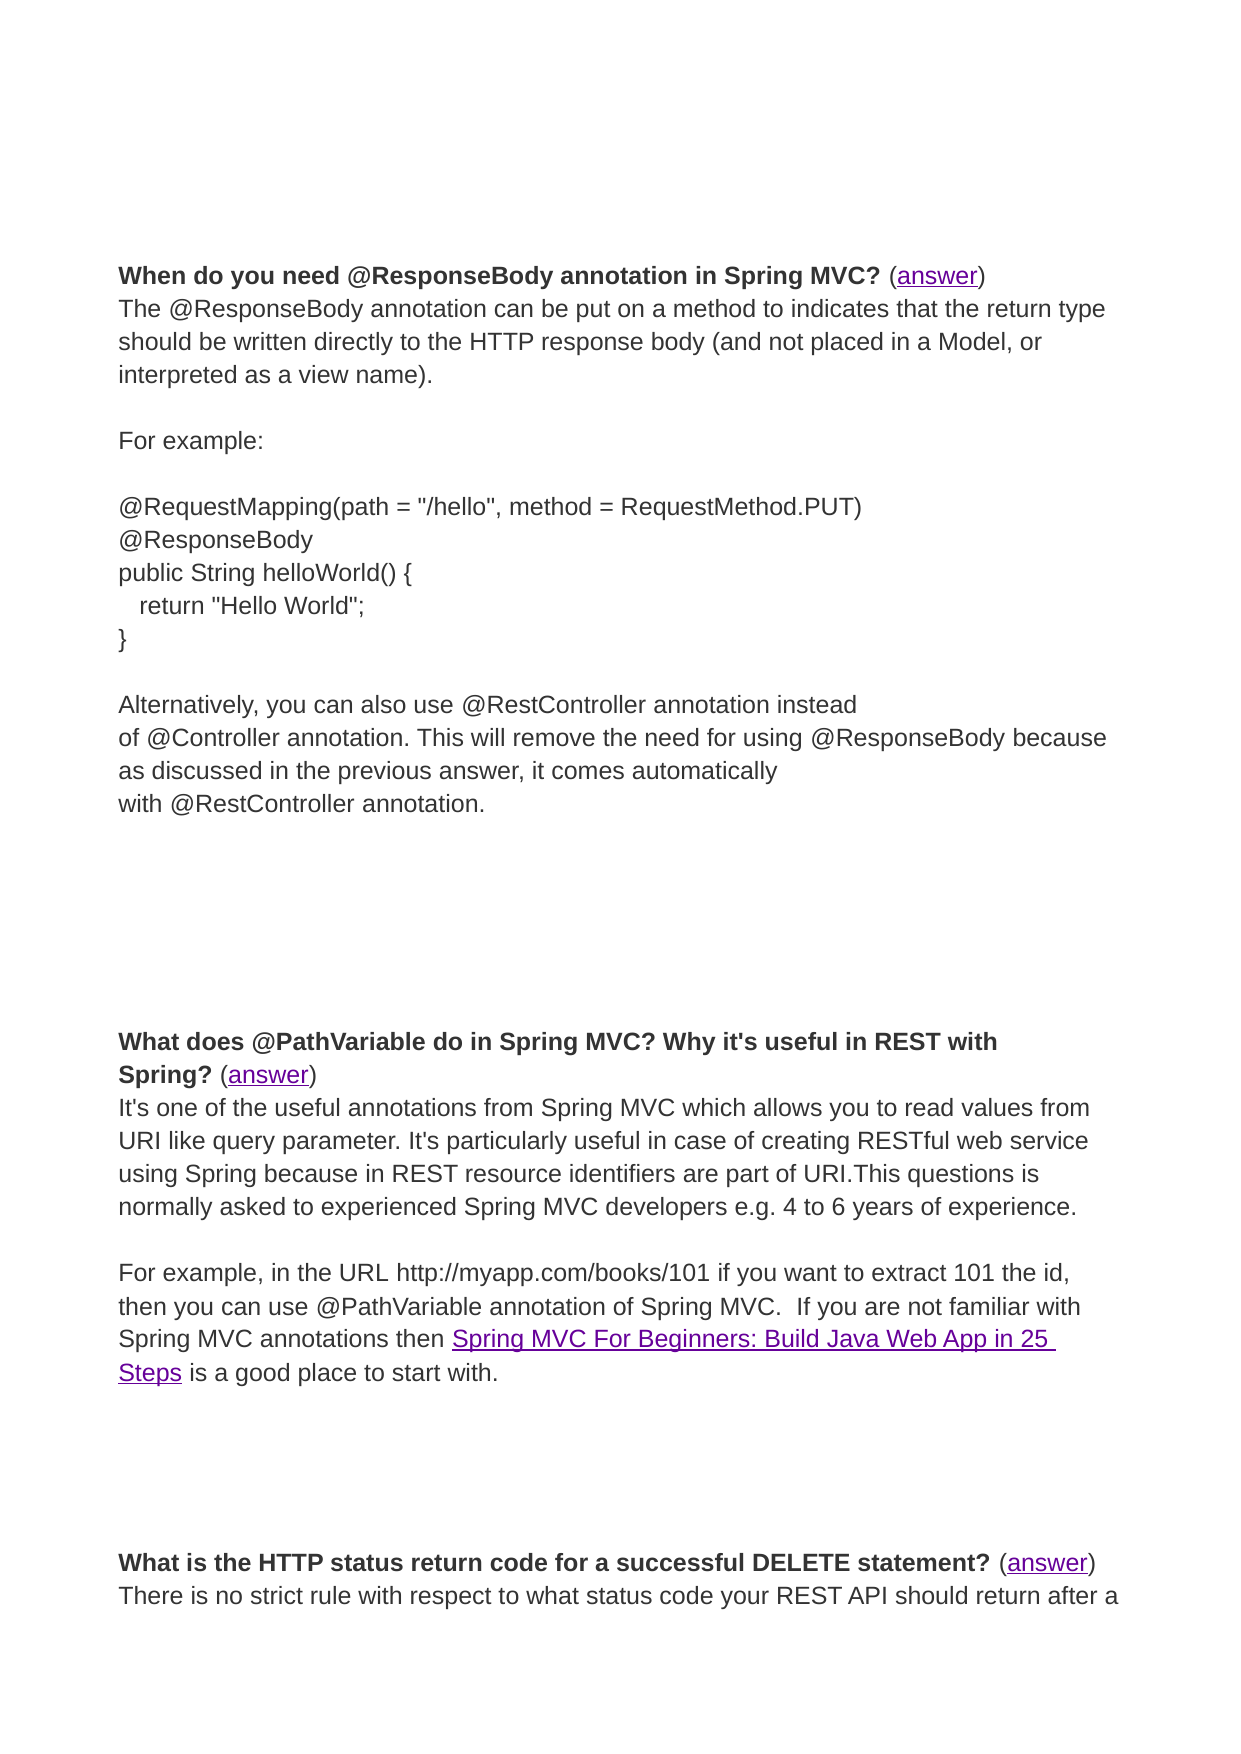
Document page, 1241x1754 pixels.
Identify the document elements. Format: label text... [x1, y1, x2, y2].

text What is the HTTP status return code for a successful DELETE statement? (answer) There is no strict rule with respect to what status code your REST API should return after a [118, 1548, 1122, 1610]
text What does @PathVariable do in Spring MVC? Why it's useful in REST with Spring? (answer) It's one of the useful annotations from Spring MVC which allows you to read values from URI like query parameter. It's particularly useful in case of creating RESTful web service using Spring because in REST resource identifiers are part of URI.This questions is normally asked to experienced Spring MVC developers e.g. 4 to 6 years of experience. For example, in the URL http://myapp.com/books/101 if you want to extract 101 the id, then you can use @PathVariable annotation of Spring MVC. If you are not familiar with Spring MVC annotations then Spring MVC For Beginners: Build Java Web App in 25 Steps is a good place to start with. [118, 1027, 1122, 1386]
text When do you need @ResponseBody annotation in Spring MVC? (answer) The @ResponseBody annotation can be put on a method to indicates that the return type should be written directly to the HTTP response body (and not placed in a Model, or interpreted as a view name). For example: @RequestMapping(path = "/hello", method = RequestMethod.PUT) @ResponseBody public String helloWorld() { return "Hello World"; } Alternatively, you can also use @RestController annotation instead of @Controller annotation. This will remove the need for using @ResponseBody because as discussed in the previous answer, it comes automatically with @RestController annotation. [118, 261, 1122, 818]
